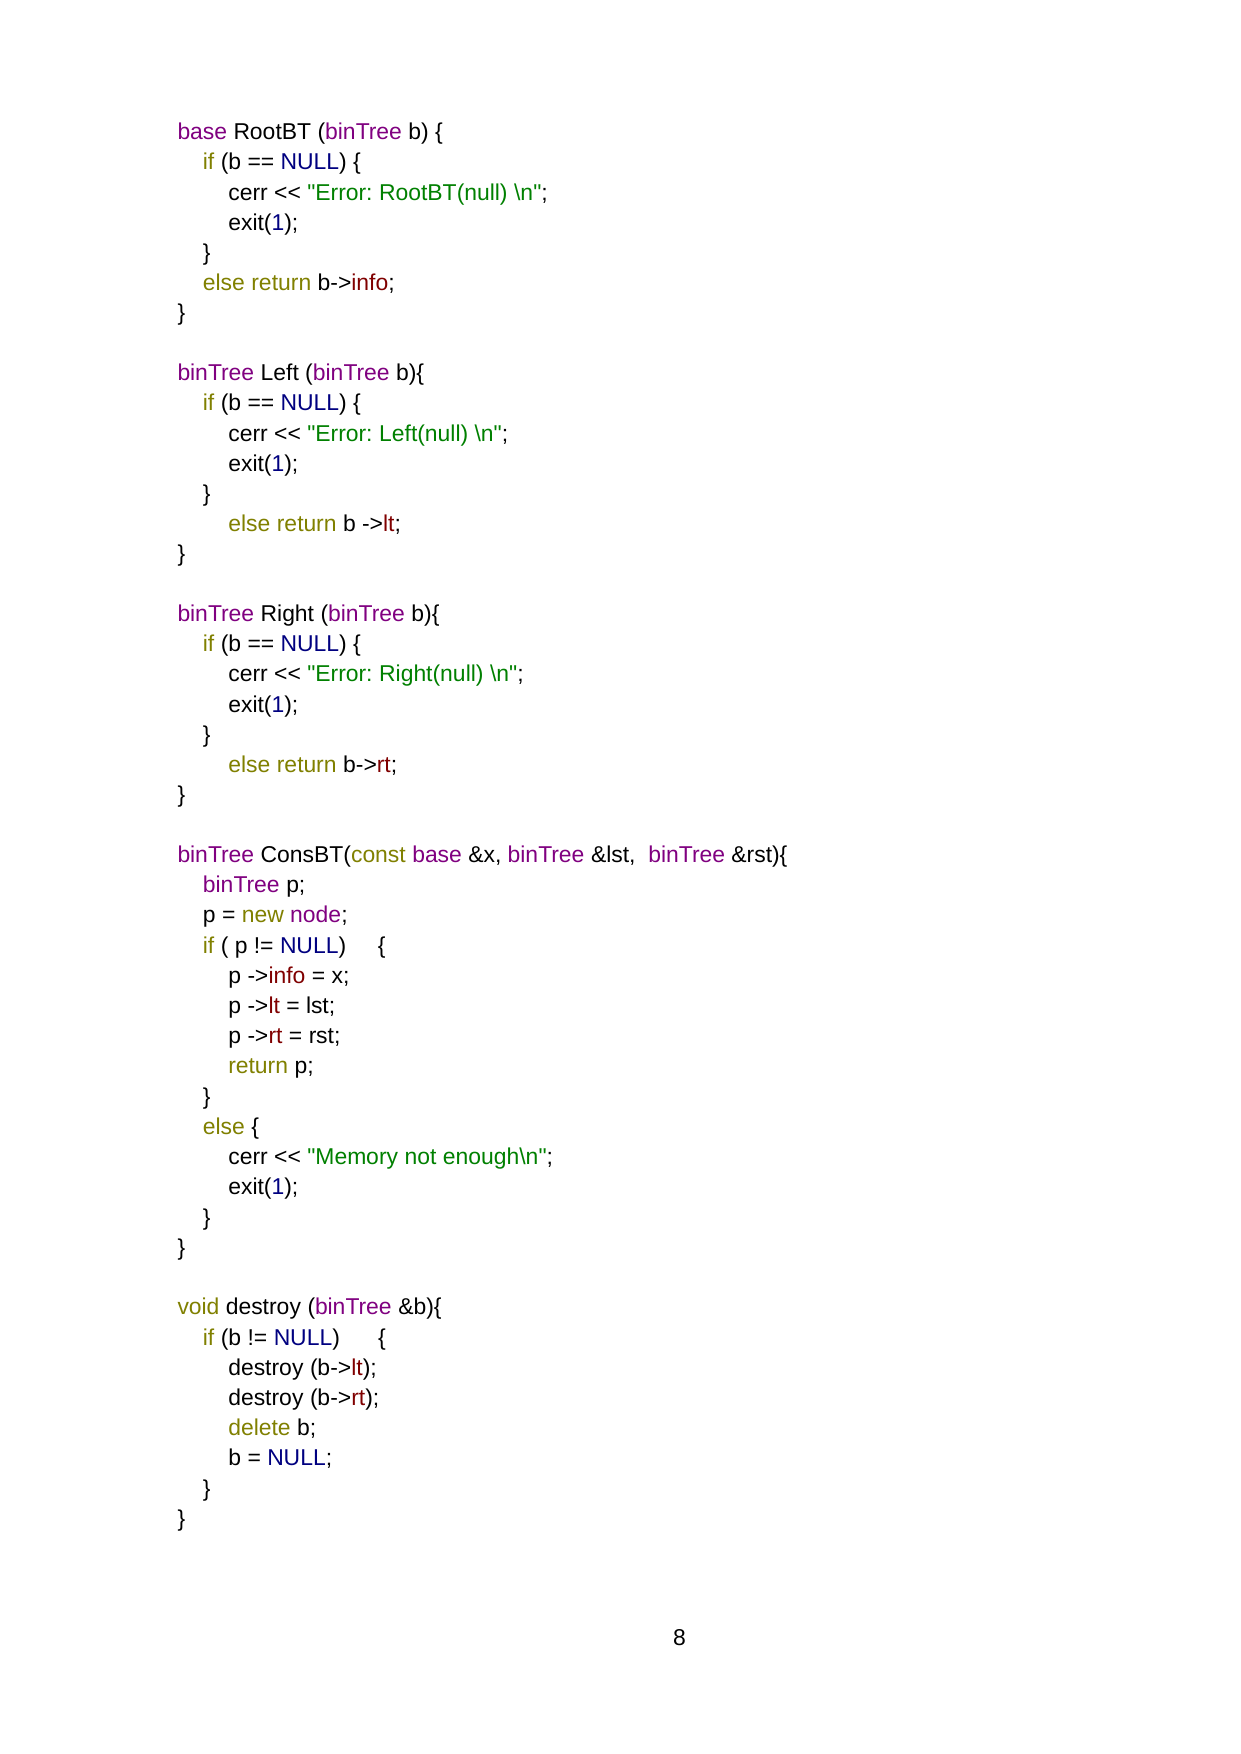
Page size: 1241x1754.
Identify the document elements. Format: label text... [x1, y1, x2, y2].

text delete b; [177, 1414, 1181, 1441]
text else return b->info; [177, 269, 1181, 296]
text binTree Left (binTree b){ [177, 359, 1181, 385]
text else return b ->lt; [177, 510, 1181, 536]
text } [177, 1505, 1181, 1531]
text binTree p; [177, 871, 1181, 897]
text if ( p != NULL) { [177, 932, 1181, 958]
text } [177, 1203, 1181, 1230]
text } [177, 1234, 1181, 1260]
text base RootBT (binTree b) { [177, 118, 1181, 144]
text void destroy (binTree &b){ [177, 1293, 1181, 1320]
text } [177, 299, 1181, 326]
text } [177, 480, 1181, 506]
text destroy (b->rt); [177, 1384, 1181, 1410]
text destroy (b->lt); [177, 1354, 1181, 1380]
text p ->lt = lst; [177, 992, 1181, 1018]
text cerr << "Error: Right(null) \n"; [177, 660, 1181, 687]
text } [177, 781, 1181, 808]
text exit(1); [177, 450, 1181, 476]
text p ->rt = rst; [177, 1022, 1181, 1048]
text else { [177, 1113, 1181, 1139]
text p = new node; [177, 901, 1181, 928]
text if (b != NULL) { [177, 1323, 1181, 1350]
text if (b == NULL) { [177, 389, 1181, 416]
text } [177, 721, 1181, 747]
text binTree Right (binTree b){ [177, 600, 1181, 626]
text b = NULL; [177, 1444, 1181, 1471]
text cerr << "Error: Left(null) \n"; [177, 419, 1181, 446]
text } [177, 239, 1181, 265]
text exit(1); [177, 691, 1181, 717]
text if (b == NULL) { [177, 148, 1181, 175]
text cerr << "Memory not enough\n"; [177, 1143, 1181, 1169]
text } [177, 540, 1181, 567]
text exit(1); [177, 1173, 1181, 1199]
text binTree ConsBT(const base &x, binTree &lst, binTree &rst){ [177, 841, 1181, 867]
text } [177, 1083, 1181, 1109]
text if (b == NULL) { [177, 630, 1181, 657]
text p ->info = x; [177, 962, 1181, 988]
text exit(1); [177, 209, 1181, 235]
text cerr << "Error: RootBT(null) \n"; [177, 178, 1181, 205]
text } [177, 1474, 1181, 1501]
text else return b->rt; [177, 751, 1181, 777]
text return p; [177, 1052, 1181, 1079]
